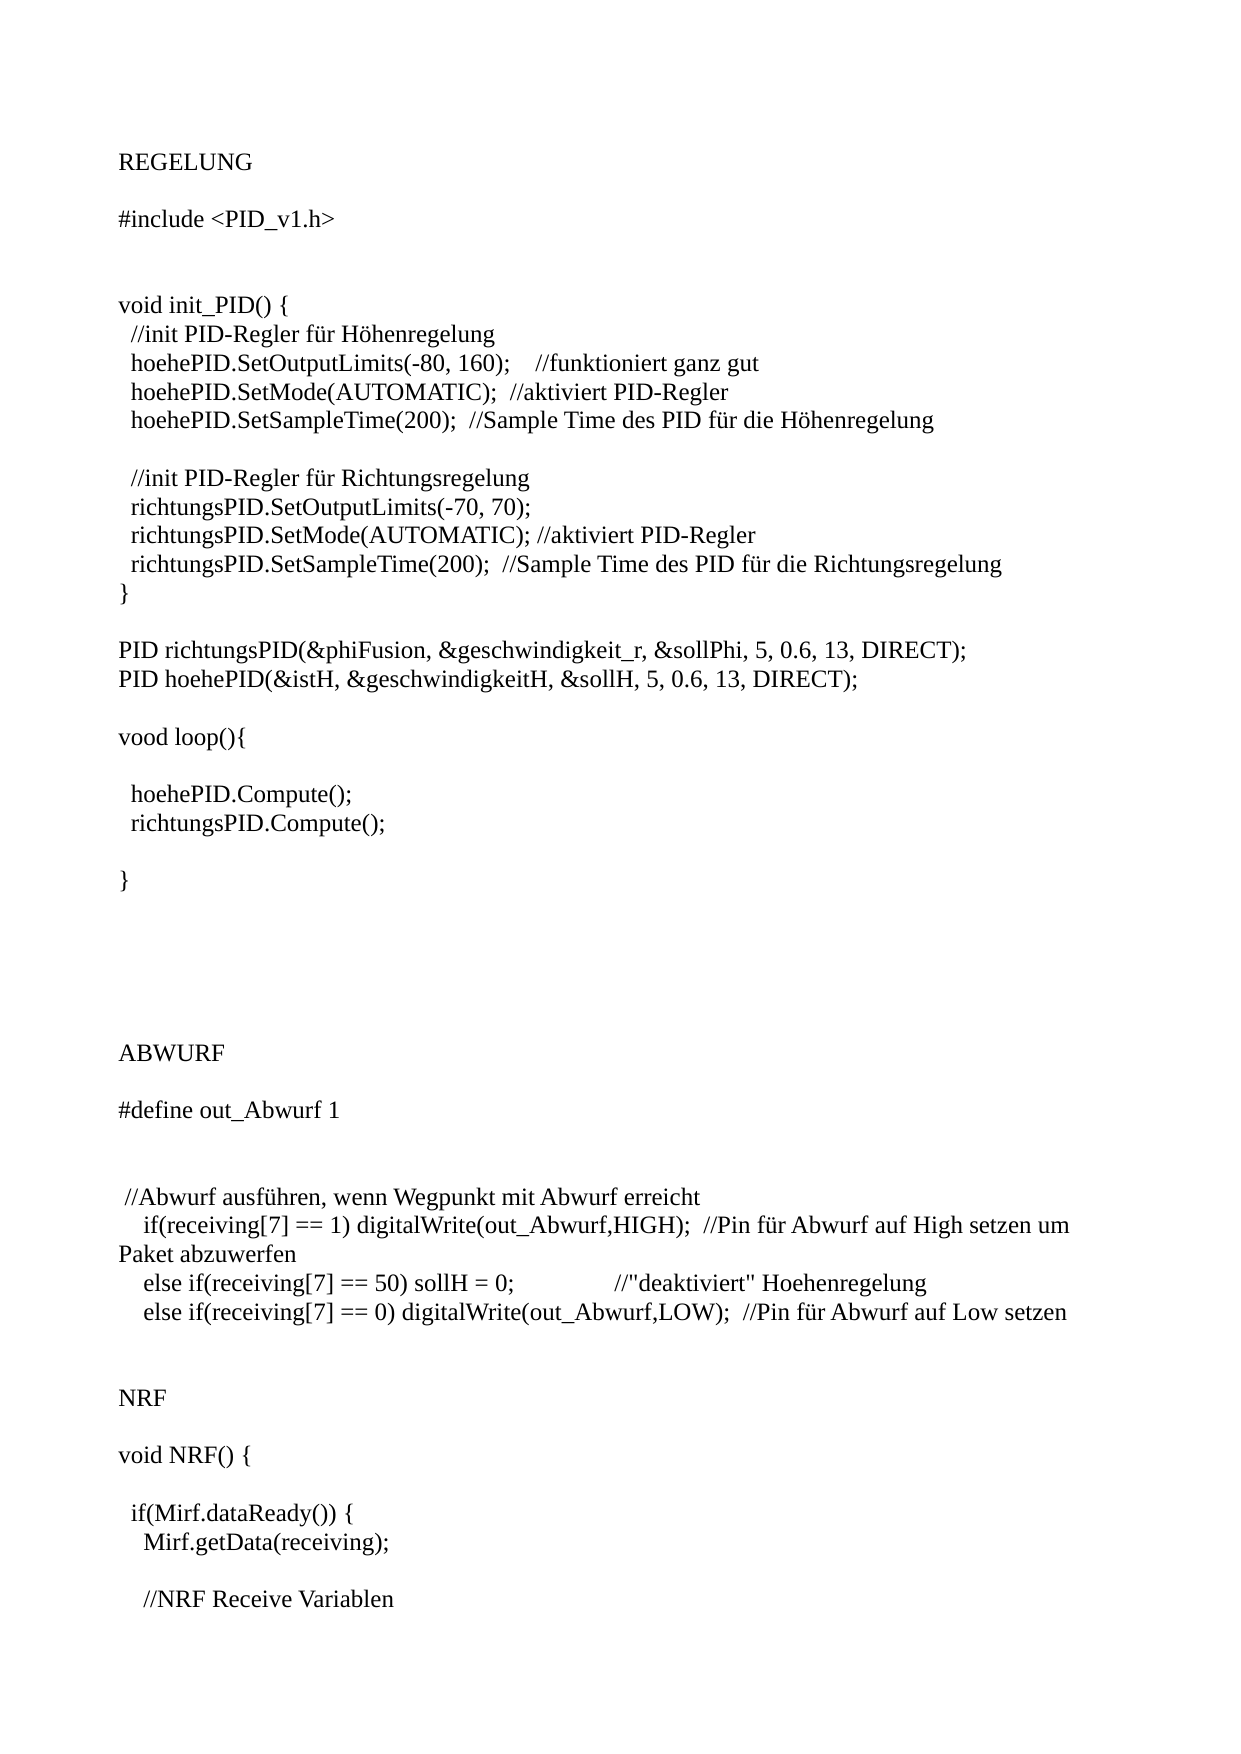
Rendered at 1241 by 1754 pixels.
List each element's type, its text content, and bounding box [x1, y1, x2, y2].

text //NRF Receive Variablen [118, 1584, 1122, 1613]
text hoehePID.SetMode(AUTOMATIC); //aktiviert PID-Regler [118, 377, 1122, 406]
text //Abwurf ausführen, wenn Wegpunkt mit Abwurf erreicht [118, 1182, 1122, 1211]
text PID hoehePID(&istH, &geschwindigkeitH, &sollH, 5, 0.6, 13, DIRECT); [118, 664, 1122, 693]
text richtungsPID.SetMode(AUTOMATIC); //aktiviert PID-Regler [118, 521, 1122, 549]
text if(receiving[7] == 1) digitalWrite(out_Abwurf,HIGH); //Pin für Abwurf auf High setzen um Paket abzuwerfen [118, 1211, 1122, 1268]
text hoehePID.Compute(); [118, 779, 1122, 808]
text if(Mirf.dataReady()) { [118, 1498, 1122, 1527]
text PID richtungsPID(&phiFusion, &geschwindigkeit_r, &sollPhi, 5, 0.6, 13, DIRECT); [118, 636, 1122, 664]
text //init PID-Regler für Höhenregelung [118, 319, 1122, 348]
text #include <PID_v1.h> [118, 204, 1122, 233]
text } [118, 866, 1122, 894]
text void NRF() { [118, 1441, 1122, 1469]
text #define out_Abwurf 1 [118, 1096, 1122, 1124]
text richtungsPID.Compute(); [118, 808, 1122, 837]
text hoehePID.SetOutputLimits(-80, 160); //funktioniert ganz gut [118, 348, 1122, 377]
text //init PID-Regler für Richtungsregelung [118, 463, 1122, 492]
text hoehePID.SetSampleTime(200); //Sample Time des PID für die Höhenregelung [118, 406, 1122, 434]
text Mirf.getData(receiving); [118, 1527, 1122, 1556]
text void init_PID() { [118, 291, 1122, 319]
text else if(receiving[7] == 50) sollH = 0; //"deaktiviert" Hoehenregelung [118, 1268, 1122, 1297]
text ABWURF [118, 1038, 1122, 1067]
text else if(receiving[7] == 0) digitalWrite(out_Abwurf,LOW); //Pin für Abwurf auf Low setzen [118, 1297, 1122, 1326]
text vood loop(){ [118, 722, 1122, 751]
text REGELUNG [118, 147, 1122, 176]
text NRF [118, 1383, 1122, 1412]
text richtungsPID.SetSampleTime(200); //Sample Time des PID für die Richtungsregelung [118, 549, 1122, 578]
text richtungsPID.SetOutputLimits(-70, 70); [118, 492, 1122, 521]
text } [118, 578, 1122, 607]
